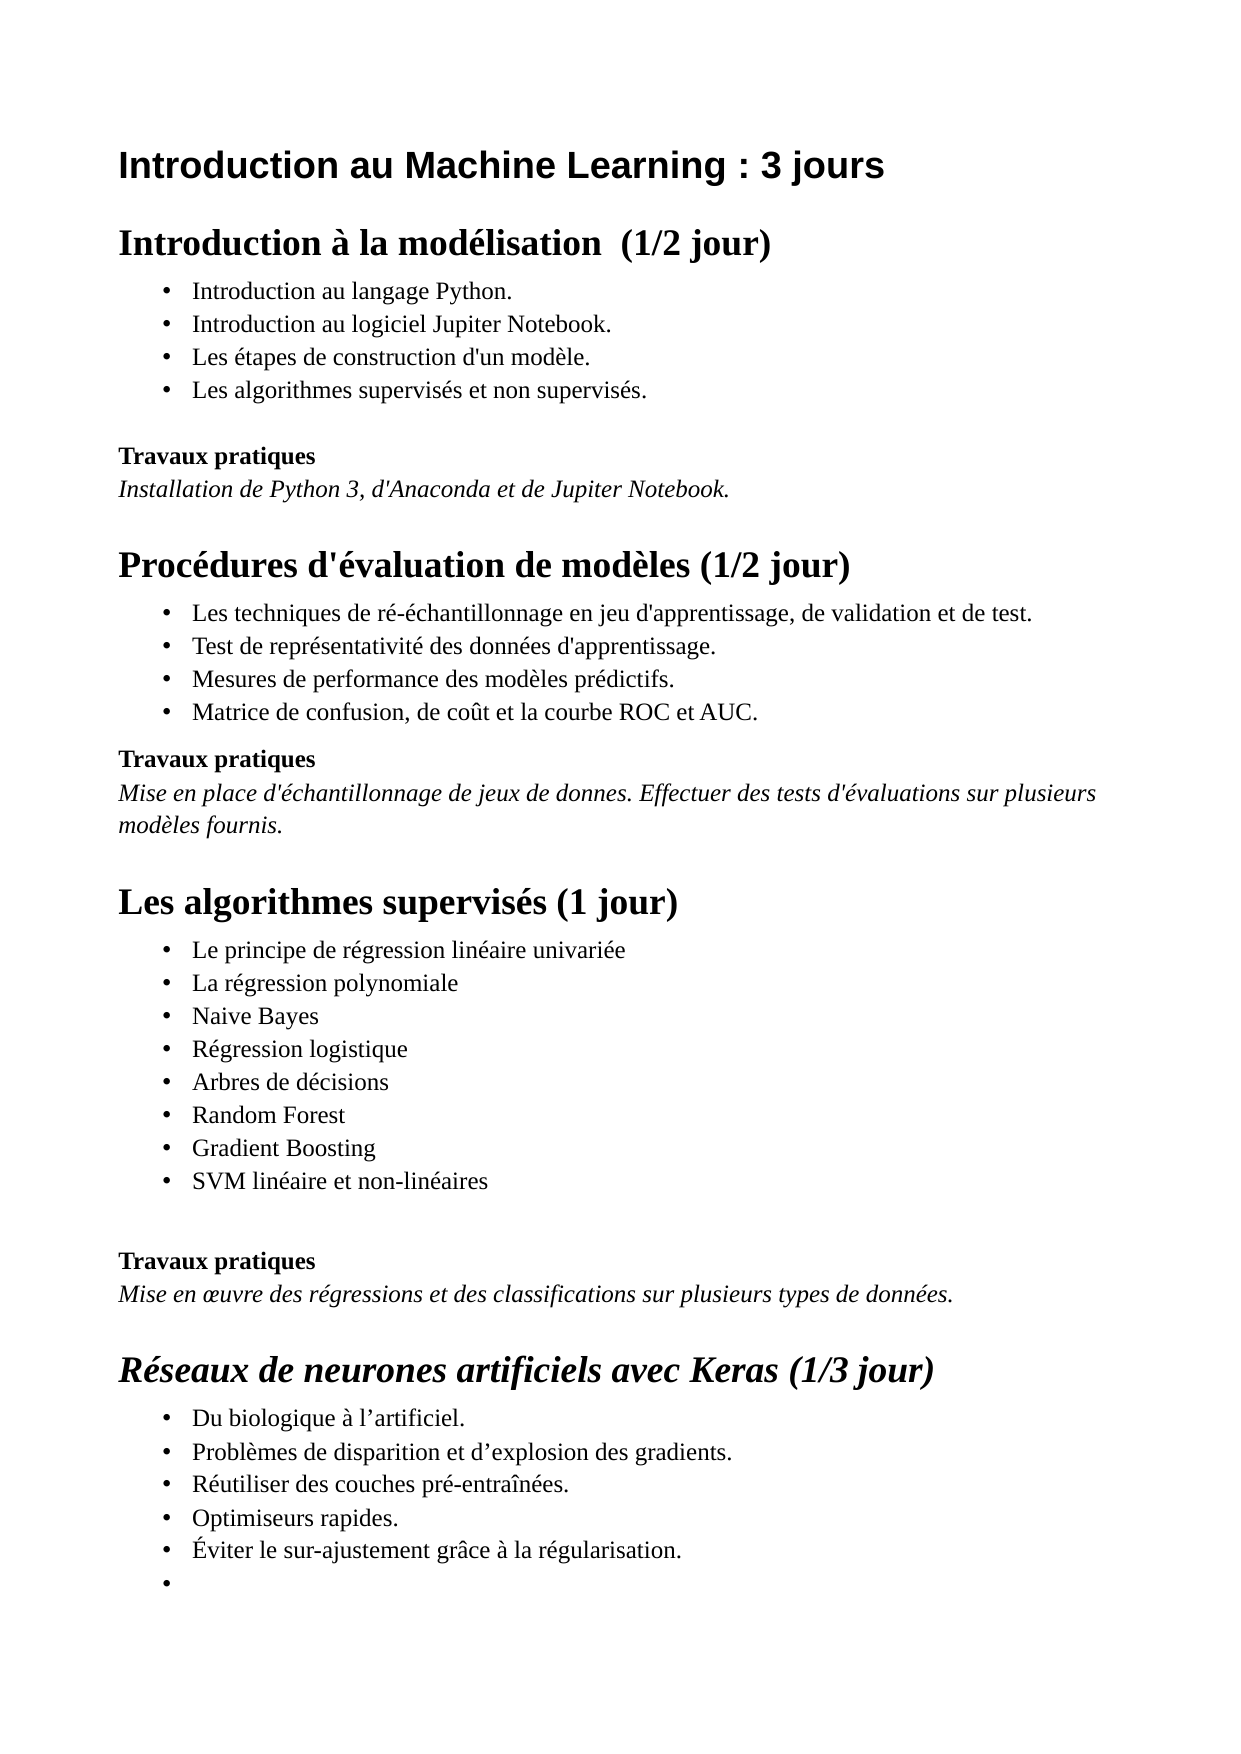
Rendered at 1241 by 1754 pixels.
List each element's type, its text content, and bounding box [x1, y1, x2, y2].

list SVM linéaire et non-linéaires [162, 1166, 1122, 1194]
subtitle Procédures d'évaluation de modèles (1/2 jour) [118, 542, 1122, 585]
subtitle Réseaux de neurones artificiels avec Keras (1/3 jour) [118, 1348, 1122, 1391]
list Problèmes de disparition et d’explosion des gradients. [162, 1437, 1122, 1465]
list Mesures de performance des modèles prédictifs. [162, 664, 1122, 693]
list Du biologique à l’artificiel. [162, 1403, 1122, 1432]
list Réutiliser des couches pré-entraînées. [162, 1469, 1122, 1498]
list Les algorithmes supervisés et non supervisés. [162, 375, 1122, 403]
subtitle Introduction au Machine Learning : 3 jours [118, 143, 1122, 187]
list Optimiseurs rapides. [162, 1503, 1122, 1531]
subtitle Introduction à la modélisation (1/2 jour) [118, 220, 1122, 263]
text Travaux pratiques Installation de Python 3, d'Anaconda et de Jupiter Notebook. [118, 441, 1122, 503]
list Random Forest [162, 1100, 1122, 1128]
list Arbres de décisions [162, 1067, 1122, 1096]
list Le principe de régression linéaire univariée [162, 935, 1122, 963]
list Régression logistique [162, 1034, 1122, 1062]
list La régression polynomiale [162, 968, 1122, 996]
list Éviter le sur-ajustement grâce à la régularisation. [162, 1536, 1122, 1564]
list Naive Bayes [162, 1001, 1122, 1029]
list Les étapes de construction d'un modèle. [162, 342, 1122, 371]
text Travaux pratiques Mise en place d'échantillonnage de jeux de donnes. Effectuer des tests d'évaluations sur plusieurs modèles fournis. [118, 744, 1122, 839]
list Introduction au logiciel Jupiter Notebook. [162, 309, 1122, 337]
list Matrice de confusion, de coût et la courbe ROC et AUC. [162, 697, 1122, 726]
list Les techniques de ré-échantillonnage en jeu d'apprentissage, de validation et de test. [162, 598, 1122, 627]
text Travaux pratiques Mise en œuvre des régressions et des classifications sur plusieurs types de données. [118, 1246, 1122, 1308]
list Test de représentativité des données d'apprentissage. [162, 631, 1122, 660]
list Introduction au langage Python. [162, 276, 1122, 304]
subtitle Les algorithmes supervisés (1 jour) [118, 879, 1122, 922]
list Gradient Boosting [162, 1133, 1122, 1162]
